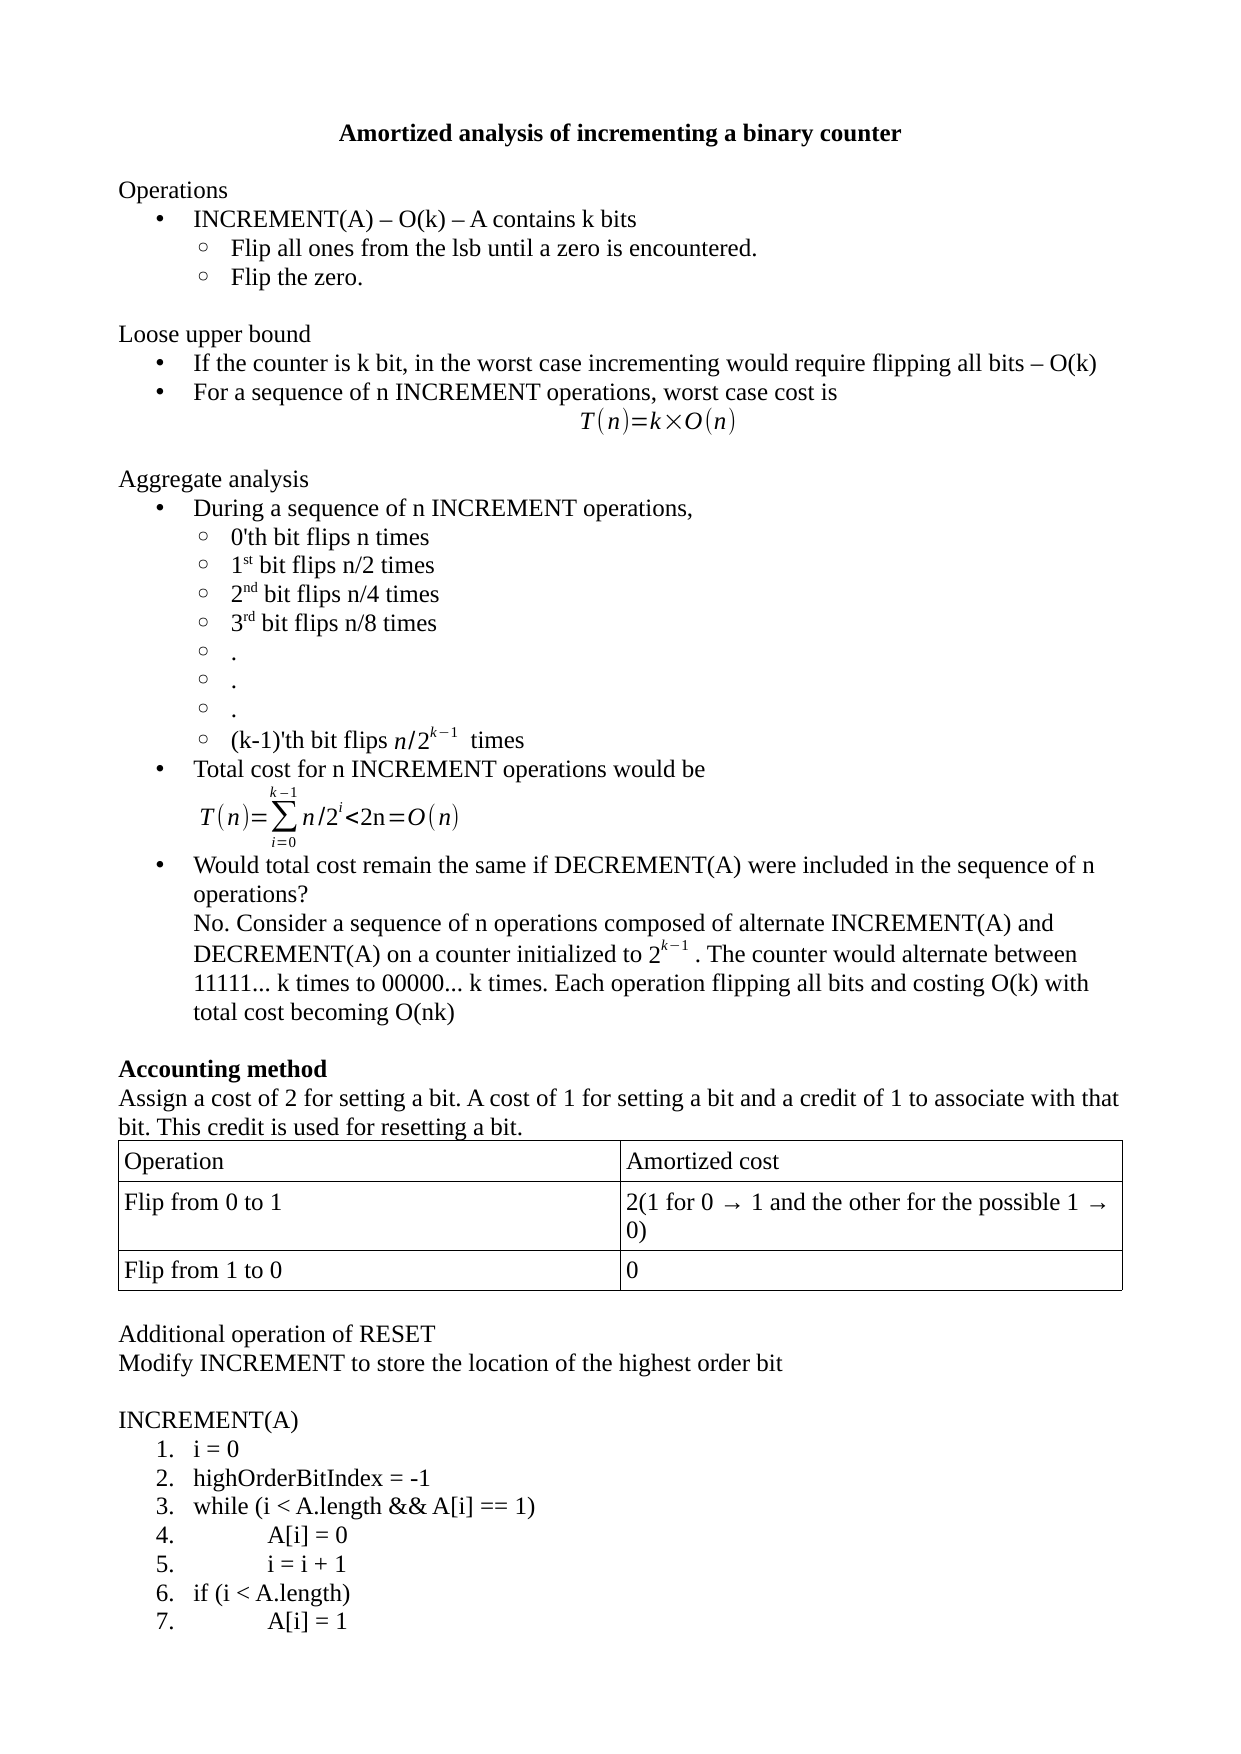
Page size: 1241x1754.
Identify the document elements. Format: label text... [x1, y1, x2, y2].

list highOrderBitIndex = -1 [156, 1463, 1122, 1491]
text Operations [118, 176, 1122, 204]
list During a sequence of n INCREMENT operations, [156, 493, 1122, 522]
list . [193, 666, 1122, 694]
list Flip all ones from the lsb until a zero is encountered. [193, 233, 1122, 262]
list i = 0 [156, 1434, 1122, 1463]
list A[i] = 0 [156, 1520, 1122, 1549]
list Would total cost remain the same if DECREMENT(A) were included in the sequence of n operations? [156, 850, 1122, 908]
list 0'th bit flips n times [193, 522, 1122, 551]
list INCREMENT(A) – O(k) – A contains k bits [156, 204, 1122, 233]
list A[i] = 1 [156, 1606, 1122, 1635]
table_cell 2(1 for 0 → 1 and the other for the possible 1 → 0) [621, 1182, 1122, 1250]
table_cell Flip from 1 to 0 [119, 1251, 620, 1290]
list (k-1)'th bit flips times [193, 723, 1122, 754]
list i = i + 1 [156, 1549, 1122, 1578]
list if (i < A.length) [156, 1578, 1122, 1606]
text Amortized analysis of incrementing a binary counter [118, 118, 1122, 147]
text Aggregate analysis [118, 464, 1122, 493]
text Accounting method [118, 1054, 1122, 1083]
text Assign a cost of 2 for setting a bit. A cost of 1 for setting a bit and a credit of 1 to associate with that bit. This credit is used for resetting a bit. [118, 1083, 1122, 1140]
list If the counter is k bit, in the worst case incrementing would require flipping all bits – O(k) [156, 348, 1122, 377]
list while (i < A.length && A[i] == 1) [156, 1491, 1122, 1520]
list 1st bit flips n/2 times [193, 551, 1122, 579]
text Modify INCREMENT to store the location of the highest order bit [118, 1348, 1122, 1376]
table_cell Flip from 0 to 1 [119, 1182, 620, 1250]
text INCREMENT(A) [118, 1405, 1122, 1434]
text Loose upper bound [118, 319, 1122, 348]
list 2nd bit flips n/4 times [193, 579, 1122, 608]
list Flip the zero. [193, 262, 1122, 291]
list 3rd bit flips n/8 times [193, 608, 1122, 637]
table_header Operation [119, 1141, 620, 1181]
table_cell 0 [621, 1251, 1122, 1290]
list No. Consider a sequence of n operations composed of alternate INCREMENT(A) and DECREMENT(A) on a counter initialized to. The counter would alternate between 11111... k times to 00000... k times. Each operation flipping all bits and costing O(k) with total cost becoming O(nk) [156, 908, 1122, 1025]
list For a sequence of n INCREMENT operations, worst case cost is [156, 377, 1122, 406]
table_header Amortized cost [621, 1141, 1122, 1181]
text Additional operation of RESET [118, 1319, 1122, 1348]
list . [193, 637, 1122, 666]
list Total cost for n INCREMENT operations would be [156, 754, 1122, 783]
list . [193, 694, 1122, 723]
